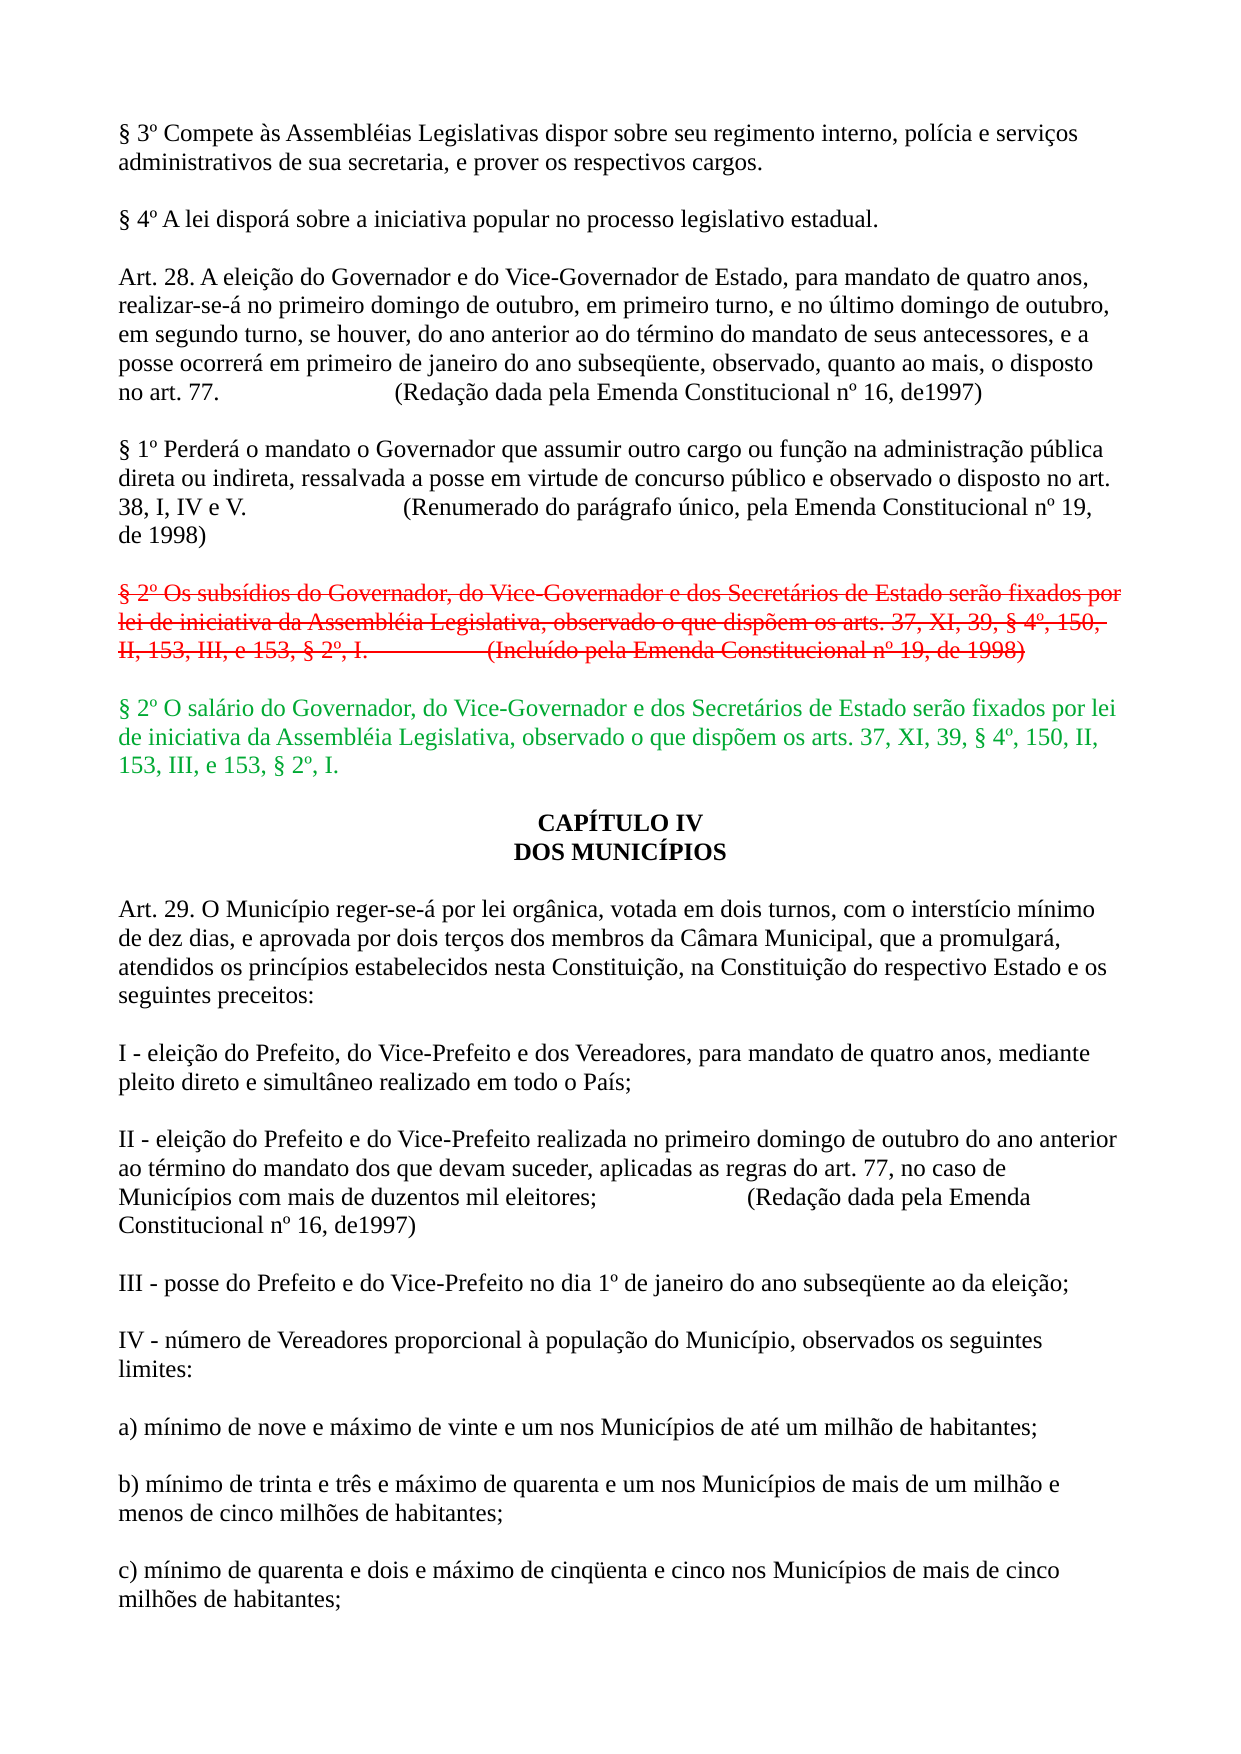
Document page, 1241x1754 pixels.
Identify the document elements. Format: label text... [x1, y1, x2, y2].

text Art. 29. O Município reger-se-á por lei orgânica, votada em dois turnos, com o interstício mínimo de dez dias, e aprovada por dois terços dos membros da Câmara Municipal, que a promulgará, atendidos os princípios estabelecidos nesta Constituição, na Constituição do respectivo Estado e os seguintes preceitos: [118, 894, 1122, 1009]
text II - eleição do Prefeito e do Vice-Prefeito realizada no primeiro domingo de outubro do ano anterior ao término do mandato dos que devam suceder, aplicadas as regras do art. 77, no caso de Municípios com mais de duzentos mil eleitores; (Redação dada pela Emenda Constitucional nº 16, de1997) [118, 1124, 1122, 1239]
text IV - número de Vereadores proporcional à população do Município, observados os seguintes limites: [118, 1326, 1122, 1383]
text DOS MUNICÍPIOS [118, 837, 1122, 866]
text III - posse do Prefeito e do Vice-Prefeito no dia 1º de janeiro do ano subseqüente ao da eleição; [118, 1268, 1122, 1297]
text § 4º A lei disporá sobre a iniciativa popular no processo legislativo estadual. [118, 204, 1122, 233]
text Art. 28. A eleição do Governador e do Vice-Governador de Estado, para mandato de quatro anos, realizar-se-á no primeiro domingo de outubro, em primeiro turno, e no último domingo de outubro, em segundo turno, se houver, do ano anterior ao do término do mandato de seus antecessores, e a posse ocorrerá em primeiro de janeiro do ano subseqüente, observado, quanto ao mais, o disposto no art. 77. (Redação dada pela Emenda Constitucional nº 16, de1997) [118, 262, 1122, 406]
text § 1º Perderá o mandato o Governador que assumir outro cargo ou função na administração pública direta ou indireta, ressalvada a posse em virtude de concurso público e observado o disposto no art. 38, I, IV e V. (Renumerado do parágrafo único, pela Emenda Constitucional nº 19, de 1998) [118, 434, 1122, 549]
text § 3º Compete às Assembléias Legislativas dispor sobre seu regimento interno, polícia e serviços administrativos de sua secretaria, e prover os respectivos cargos. [118, 118, 1122, 176]
text c) mínimo de quarenta e dois e máximo de cinqüenta e cinco nos Municípios de mais de cinco milhões de habitantes; [118, 1556, 1122, 1613]
text b) mínimo de trinta e três e máximo de quarenta e um nos Municípios de mais de um milhão e menos de cinco milhões de habitantes; [118, 1469, 1122, 1527]
text I - eleição do Prefeito, do Vice-Prefeito e dos Vereadores, para mandato de quatro anos, mediante pleito direto e simultâneo realizado em todo o País; [118, 1038, 1122, 1096]
text § 2º Os subsídios do Governador, do Vice-Governador e dos Secretários de Estado serão fixados por lei de iniciativa da Assembléia Legislativa, observado o que dispõem os arts. 37, XI, 39, § 4º, 150, II, 153, III, e 153, § 2º, I. (Incluído pela Emenda Constitucional nº 19, de 1998) [118, 578, 1122, 664]
text CAPÍTULO IV [118, 808, 1122, 837]
text a) mínimo de nove e máximo de vinte e um nos Municípios de até um milhão de habitantes; [118, 1412, 1122, 1441]
text § 2º O salário do Governador, do Vice-Governador e dos Secretários de Estado serão fixados por lei de iniciativa da Assembléia Legislativa, observado o que dispõem os arts. 37, XI, 39, § 4º, 150, II, 153, III, e 153, § 2º, I. [118, 693, 1122, 779]
